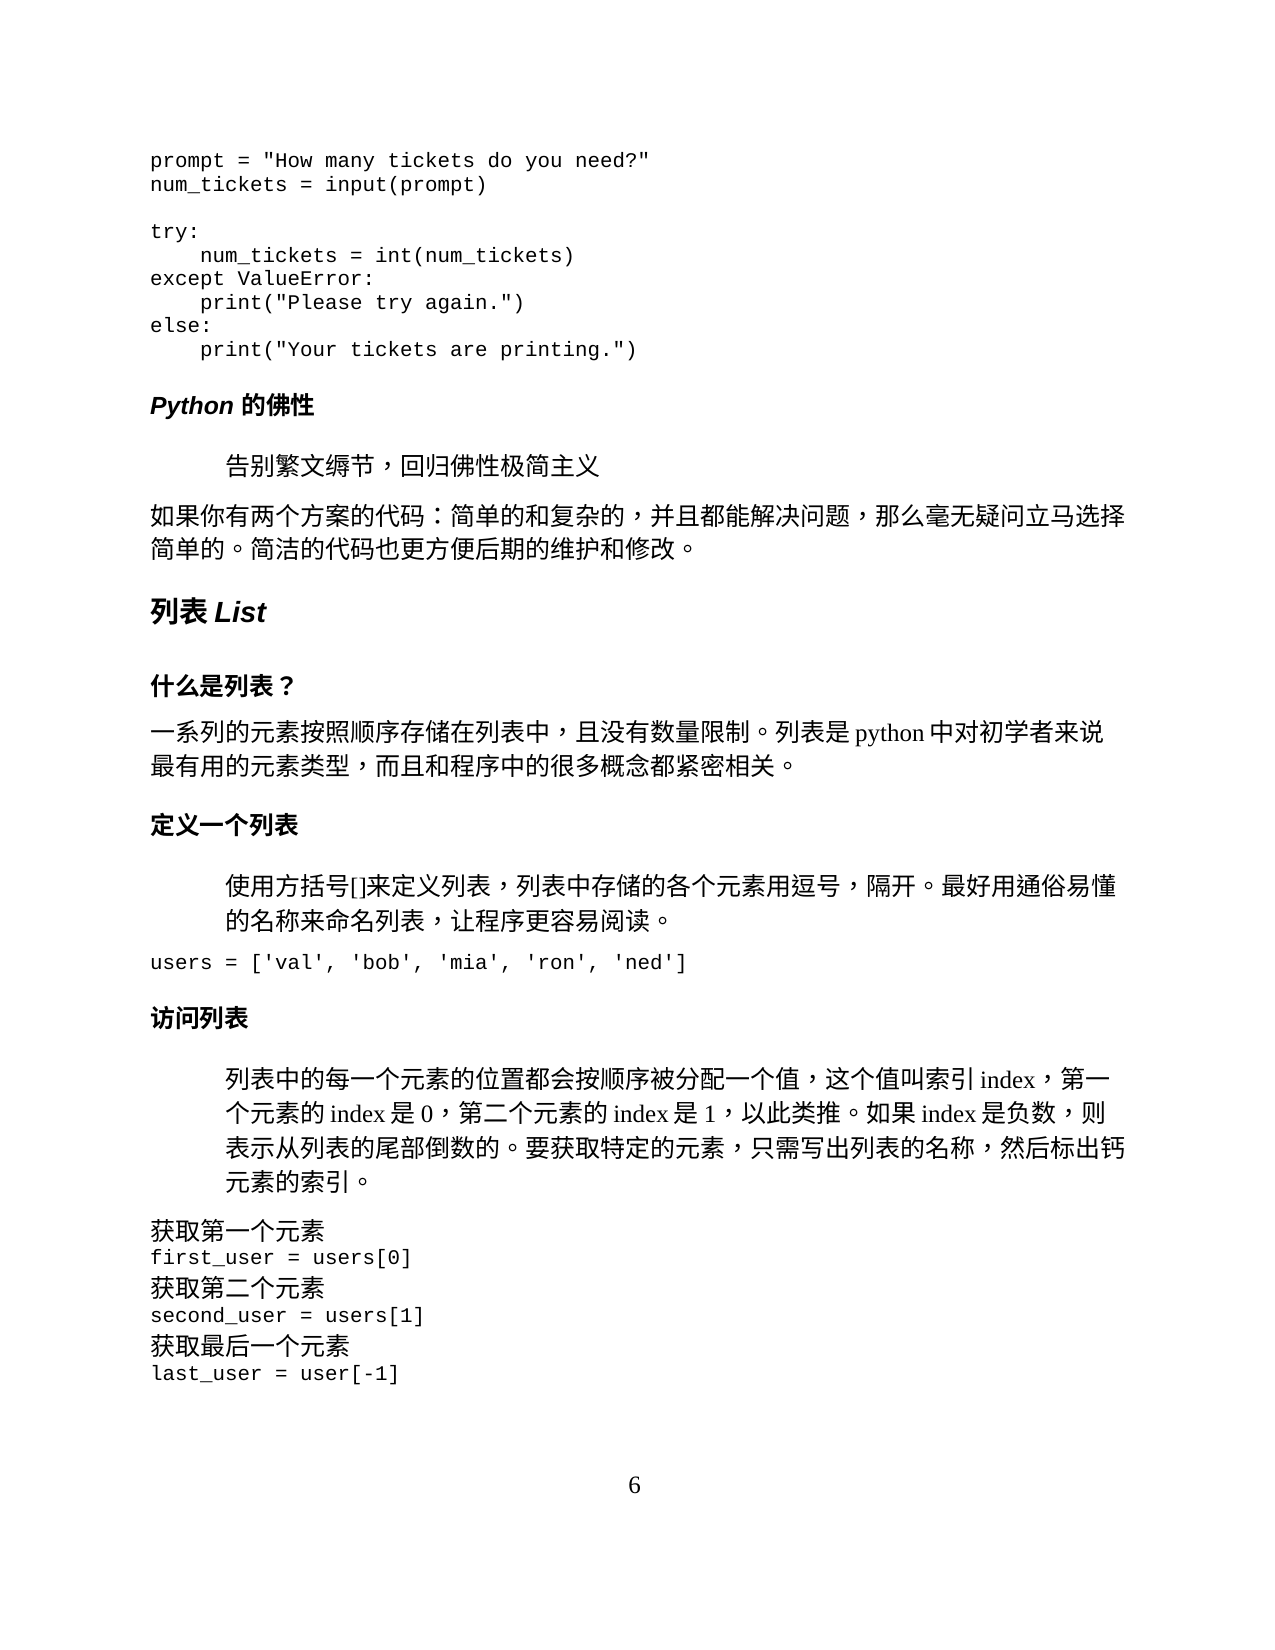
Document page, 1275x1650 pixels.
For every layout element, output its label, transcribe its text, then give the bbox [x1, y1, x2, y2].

text 获取最后一个元素 [150, 1329, 1125, 1363]
text else: [150, 316, 1125, 339]
text 一系列的元素按照顺序存储在列表中，且没有数量限制。列表是python中对初学者来说最有用的元素类型，而且和程序中的很多概念都紧密相关。 [150, 715, 1125, 783]
text print("Please try again.") [150, 292, 1125, 316]
subtitle Python 的佛性 [150, 388, 1125, 422]
text 列表中的每一个元素的位置都会按顺序被分配一个值，这个值叫索引index，第一个元素的index是0，第二个元素的index是1，以此类推。如果index是负数，则表示从列表的尾部倒数的。要获取特定的元素，只需写出列表的名称，然后标出钙元素的索引。 [225, 1062, 1125, 1198]
text except ValueError: [150, 268, 1125, 292]
text last_user = user[-1] [150, 1363, 1125, 1386]
text print("Your tickets are printing.") [150, 339, 1125, 363]
subtitle 什么是列表？ [150, 668, 1125, 702]
text 获取第二个元素 [150, 1271, 1125, 1305]
subtitle 列表List [150, 591, 1125, 631]
subtitle 定义一个列表 [150, 808, 1125, 842]
text num_tickets = input(prompt) [150, 174, 1125, 197]
text 使用方括号[]来定义列表，列表中存储的各个元素用逗号，隔开。最好用通俗易懂的名称来命名列表，让程序更容易阅读。 [225, 869, 1125, 937]
text users = ['val', 'bob', 'mia', 'ron', 'ned'] [150, 952, 1125, 976]
text 告别繁文缛节，回归佛性极简主义 [225, 449, 1125, 483]
text 如果你有两个方案的代码：简单的和复杂的，并且都能解决问题，那么毫无疑问立马选择简单的。简洁的代码也更方便后期的维护和修改。 [150, 498, 1125, 566]
text prompt = "How many tickets do you need?" [150, 150, 1125, 174]
text first_user = users[0] [150, 1247, 1125, 1271]
text try: [150, 221, 1125, 244]
text num_tickets = int(num_tickets) [150, 244, 1125, 268]
text 获取第一个元素 [150, 1213, 1125, 1247]
subtitle 访问列表 [150, 1001, 1125, 1034]
text second_user = users[1] [150, 1305, 1125, 1329]
